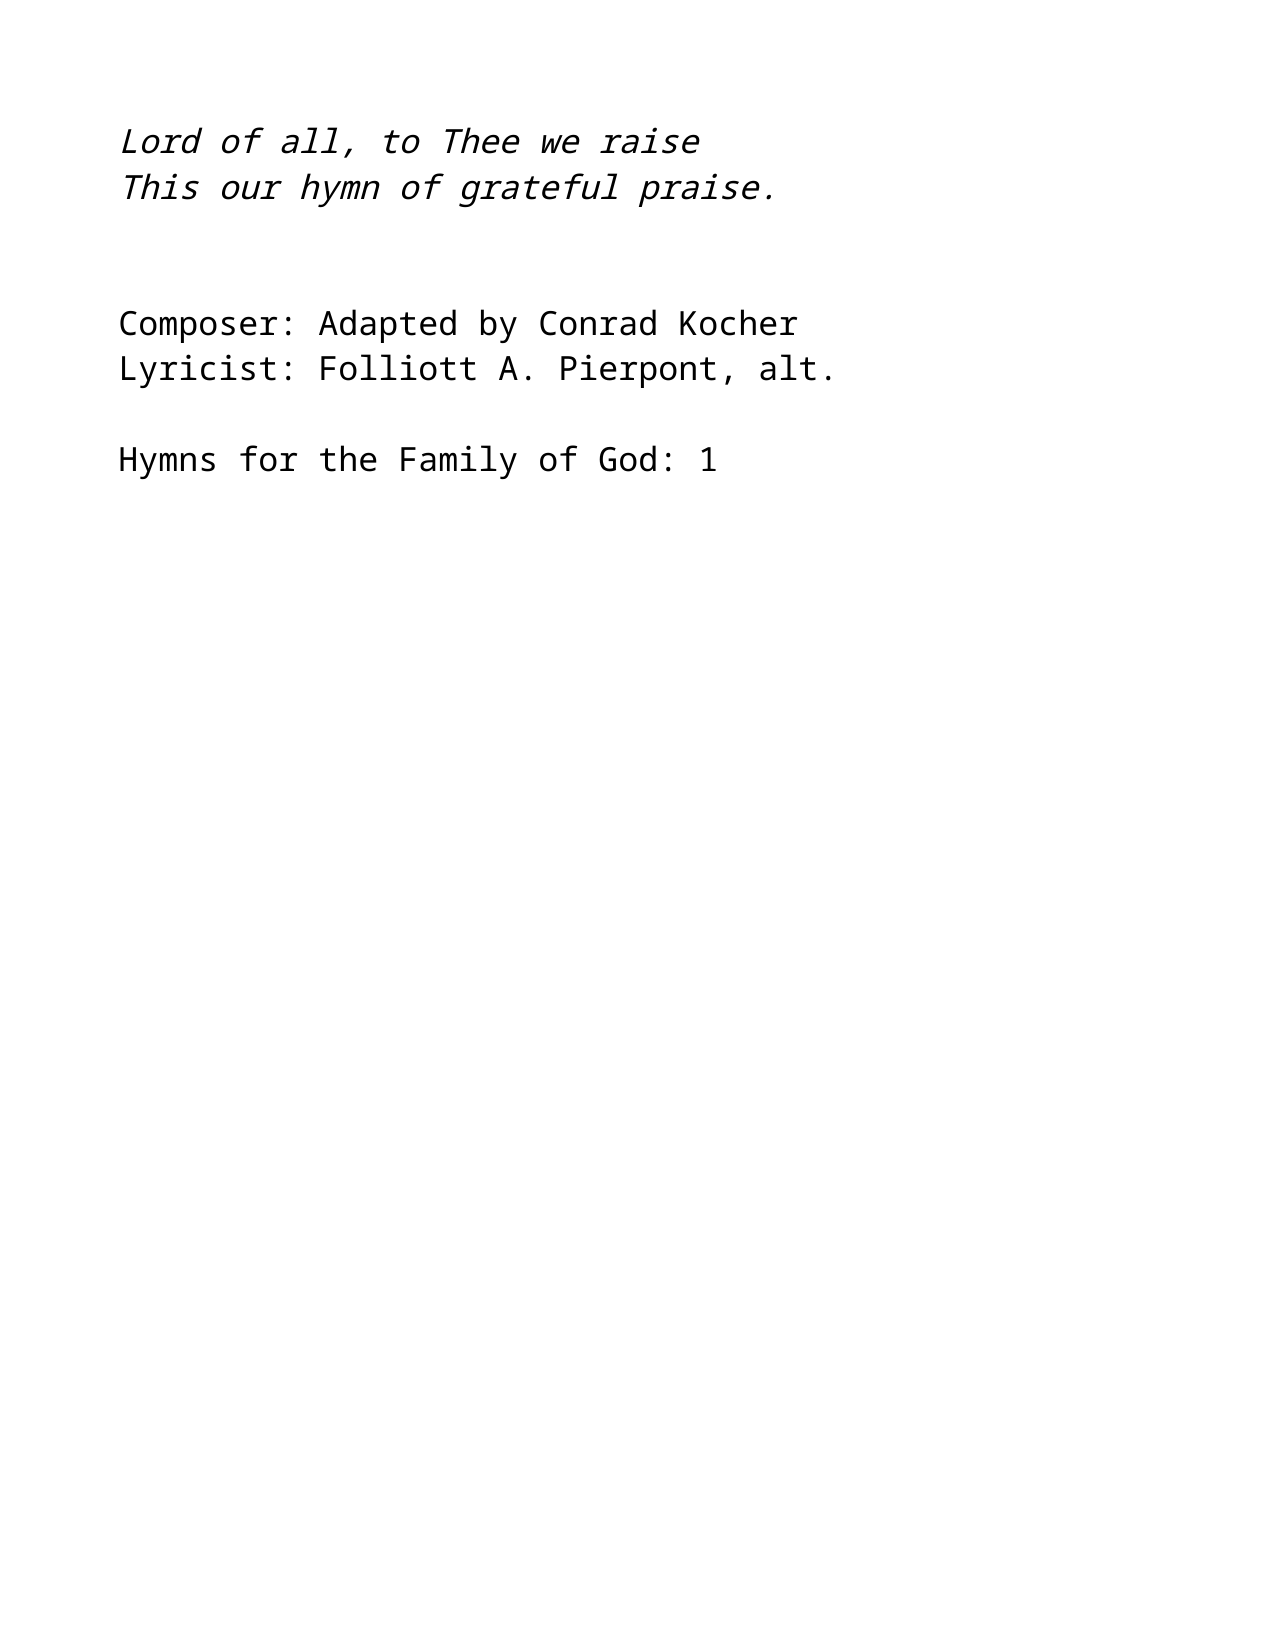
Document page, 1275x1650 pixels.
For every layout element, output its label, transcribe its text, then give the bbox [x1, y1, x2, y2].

text Lord of all, to Thee we raise [118, 118, 1157, 163]
text Hymns for the Family of God: 1 [118, 436, 1157, 481]
text Composer: Adapted by Conrad Kocher [118, 300, 1157, 345]
text This our hymn of grateful praise. [118, 163, 1157, 209]
text Lyricist: Folliott A. Pierpont, alt. [118, 345, 1157, 391]
